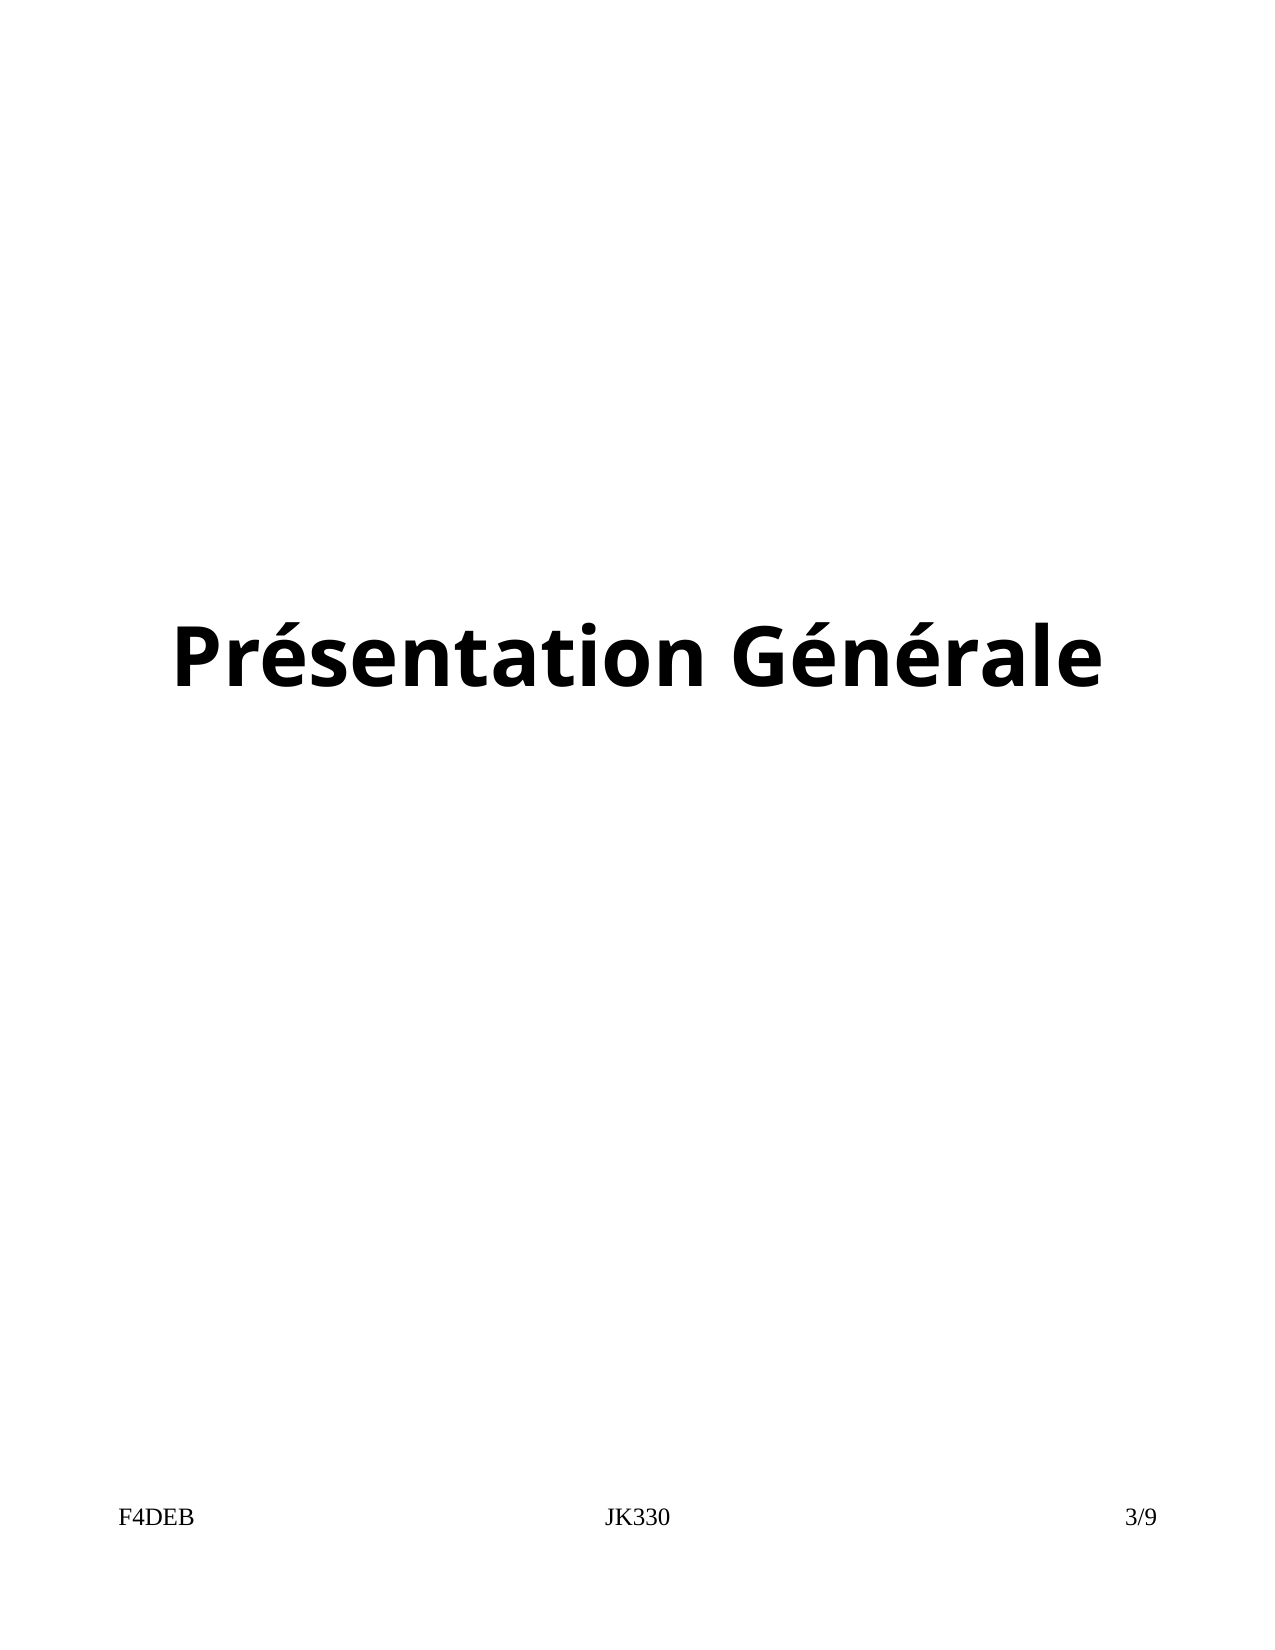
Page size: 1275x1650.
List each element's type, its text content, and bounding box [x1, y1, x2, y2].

subtitle Présentation Générale [118, 597, 1157, 711]
